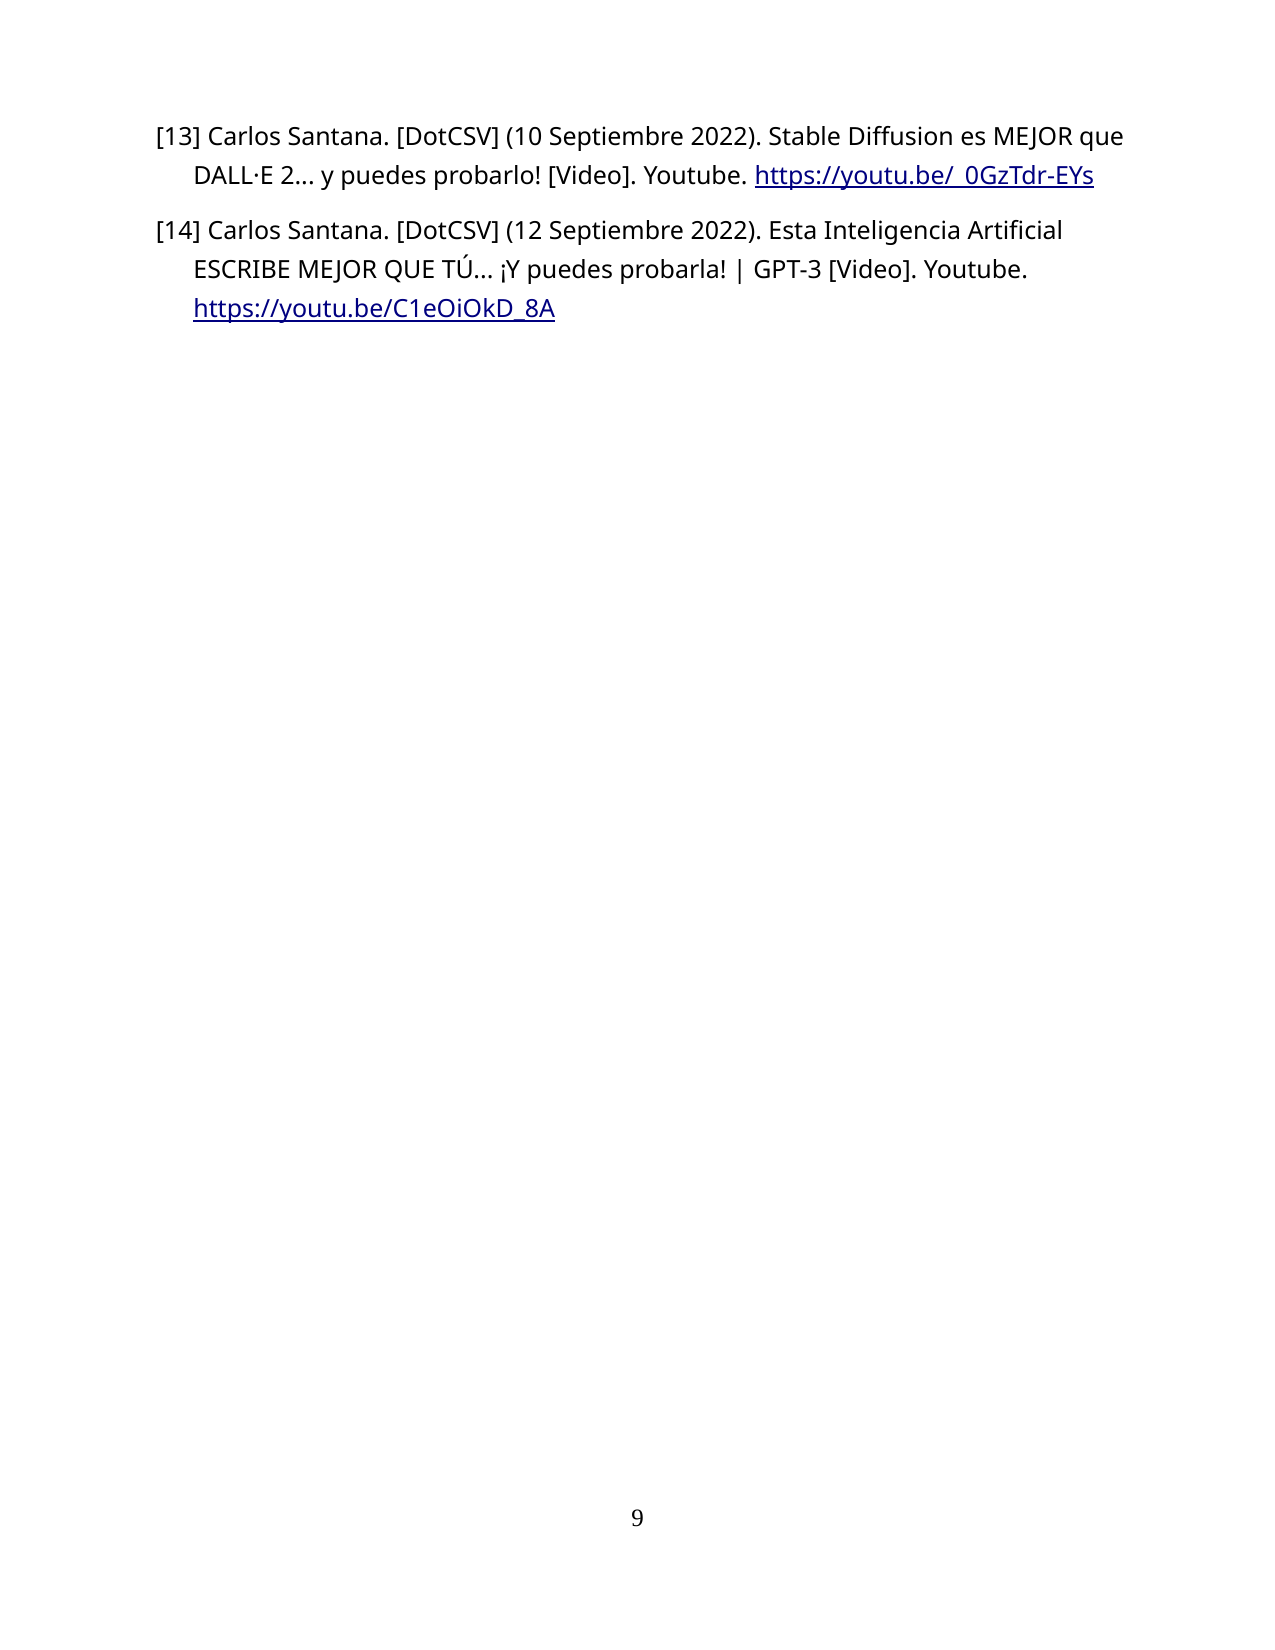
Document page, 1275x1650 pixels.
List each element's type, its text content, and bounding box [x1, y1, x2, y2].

list Carlos Santana. [DotCSV] (12 Septiembre 2022). Esta Inteligencia Artificial ESCRIBE MEJOR QUE TÚ... ¡Y puedes probarla! | GPT-3 [Video]. Youtube. https://youtu.be/C1eOiOkD_8A [156, 213, 1157, 325]
list Carlos Santana. [DotCSV] (10 Septiembre 2022). Stable Diffusion es MEJOR que DALL·E 2... y puedes probarlo! [Video]. Youtube. https://youtu.be/_0GzTdr-EYs [156, 118, 1157, 191]
